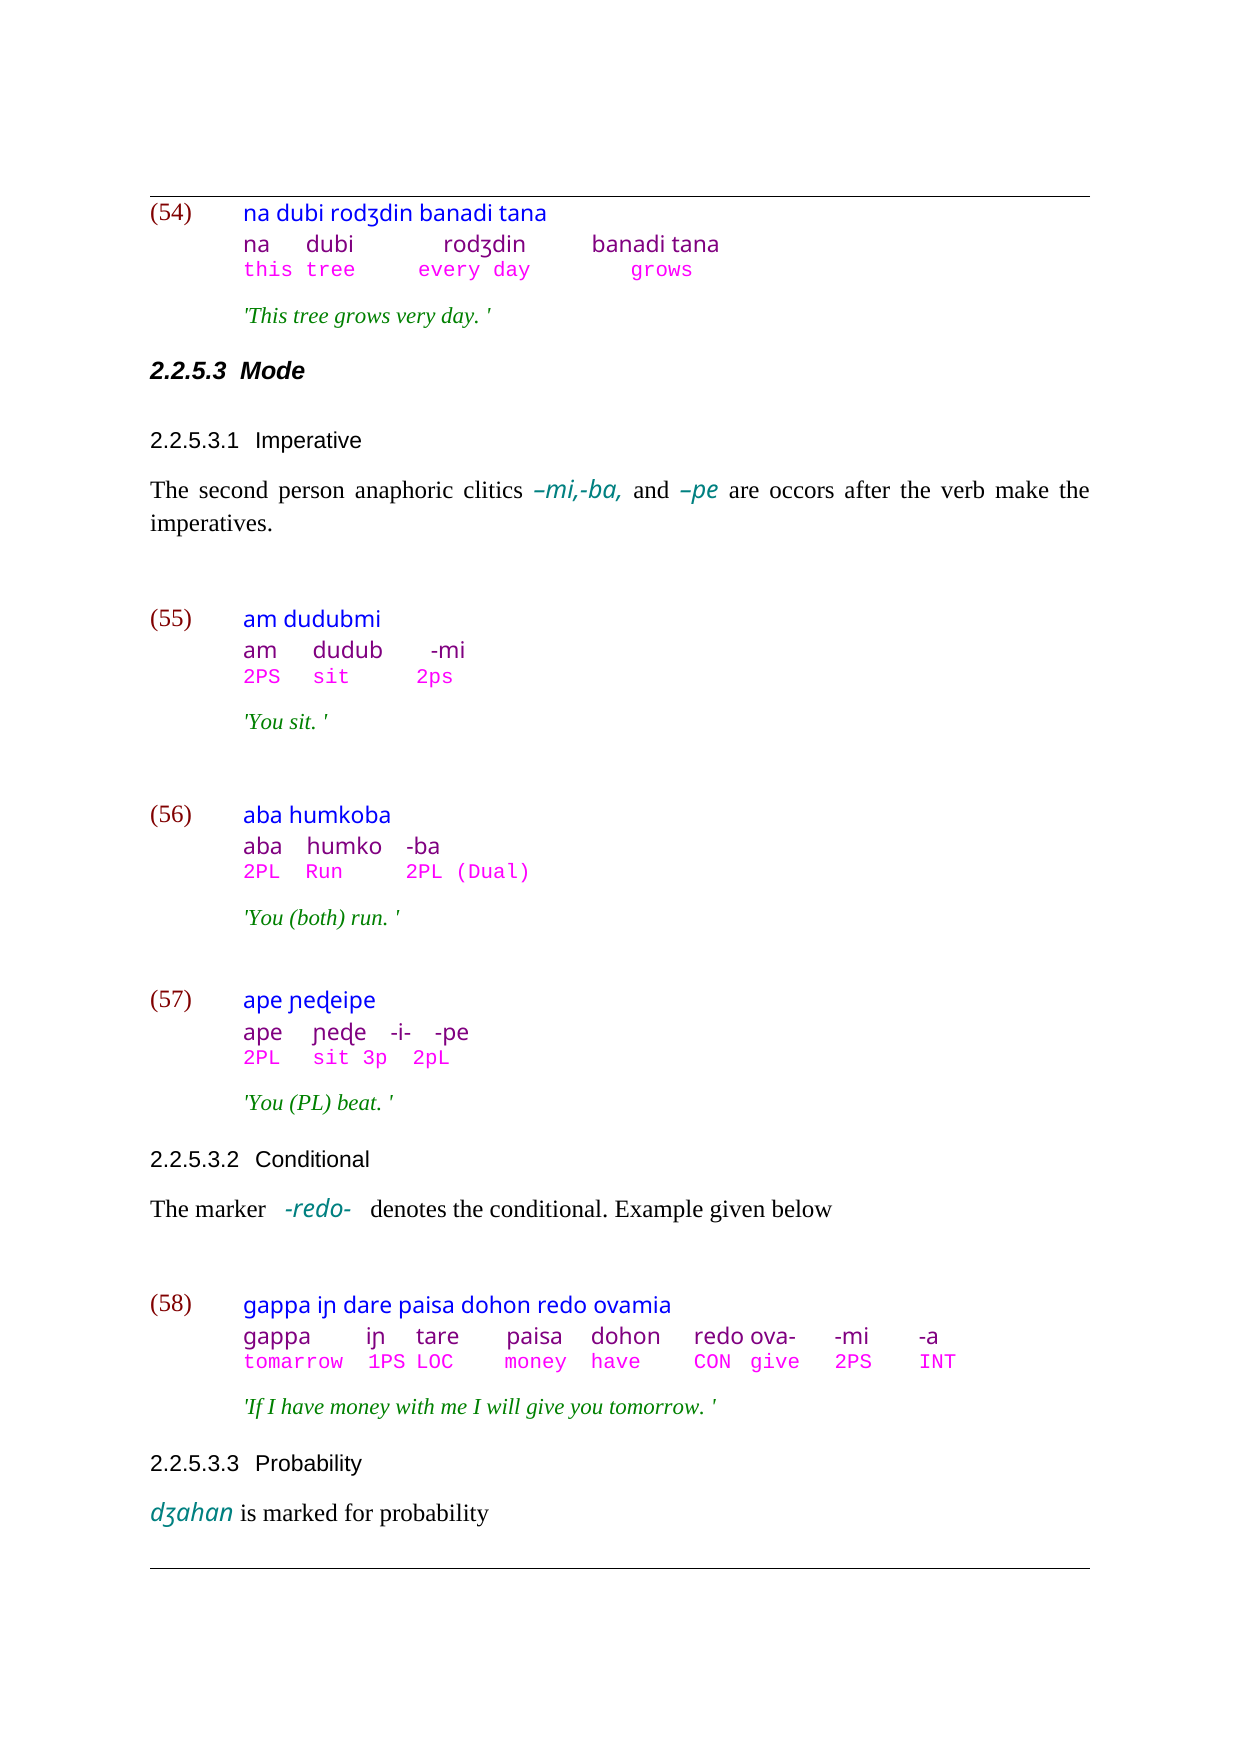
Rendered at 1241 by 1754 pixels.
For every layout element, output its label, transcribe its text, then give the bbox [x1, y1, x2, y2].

table_header gappa iɲ dare paisa dohon redo ovamia [235, 1289, 1240, 1320]
table_cell [143, 1351, 235, 1420]
table_cell gappa iɲ tare paisa dohon redo ova- -mi -a [235, 1320, 1240, 1351]
table_cell [143, 861, 235, 930]
table_header [143, 984, 235, 1016]
table_cell tomarrow 1PS LOC money have CON give 2PS INT 'If I have money with me I will give you tomorrow. ' [235, 1351, 1240, 1420]
subtitle Conditional [150, 1141, 1090, 1174]
table_cell [143, 1320, 235, 1351]
table_cell [143, 830, 235, 861]
table_header na dubi rodʒdin banadi tana [235, 197, 1240, 228]
table_header [143, 1289, 235, 1320]
table_header am dudubmi [235, 603, 1240, 634]
table_header [143, 603, 235, 634]
table_header [143, 197, 235, 228]
table_cell aba humko -ba [235, 830, 1240, 861]
table_cell na dubi rodʒdin banadi tana [235, 228, 1240, 259]
table_cell this tree every day grows 'This tree grows very day. ' [235, 259, 1240, 328]
subtitle Probability [150, 1445, 1090, 1478]
table_cell 2PL sit 3p 2pL 'You (PL) beat. ' [235, 1047, 1240, 1116]
text The second person anaphoric clitics –mi,-ba, and –pe are occors after the verb make the imperatives. [150, 472, 1090, 538]
table_cell [143, 666, 235, 734]
table_header [143, 799, 235, 830]
table_cell [143, 634, 235, 666]
table_header aba humkoba [235, 799, 1240, 830]
table_cell am dudub -mi [235, 634, 1240, 666]
table_cell [143, 259, 235, 328]
table_header ape ɲeɖeipe [235, 984, 1240, 1016]
text dʒahan is marked for probability [150, 1495, 1090, 1528]
table_cell [143, 228, 235, 259]
table_cell [143, 1047, 235, 1116]
table_cell ape ɲeɖe -i- -pe [235, 1016, 1240, 1047]
subtitle Imperative [150, 422, 1090, 455]
table_cell [143, 1016, 235, 1047]
table_cell 2PL Run 2PL (Dual) 'You (both) run. ' [235, 861, 1240, 930]
subtitle Mode [150, 353, 1090, 386]
text The marker -redo- denotes the conditional. Example given below [150, 1191, 1090, 1224]
table_cell 2PS sit 2ps 'You sit. ' [235, 666, 1240, 734]
